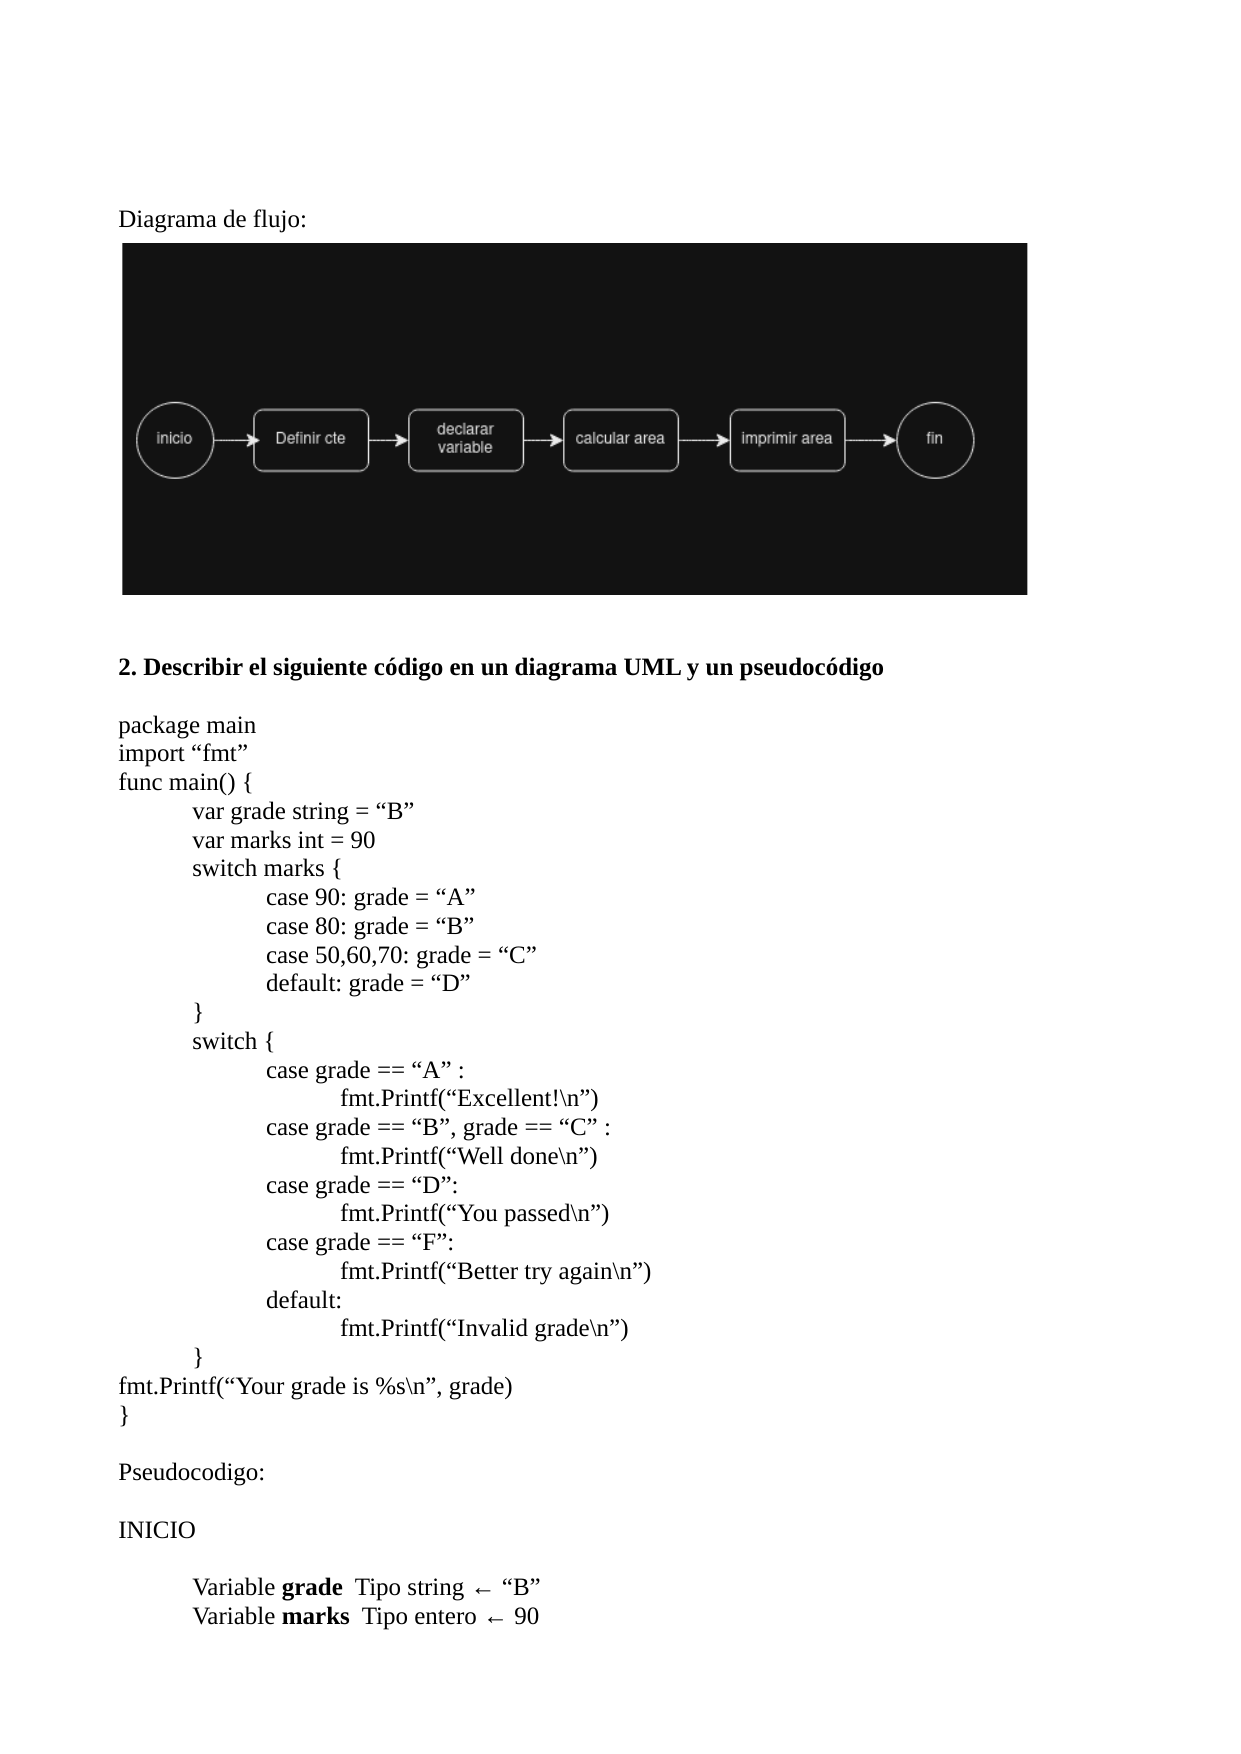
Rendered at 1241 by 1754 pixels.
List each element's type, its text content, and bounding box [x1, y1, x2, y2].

text Variable marks Tipo entero ← 90 [118, 1601, 1122, 1630]
text fmt.Printf(“Excellent!\n”) [118, 1083, 1122, 1112]
text case grade == “A” : [118, 1055, 1122, 1083]
text 2. Describir el siguiente código en un diagrama UML y un pseudocódigo [118, 652, 1122, 681]
text case grade == “D”: [118, 1170, 1122, 1198]
text INICIO [118, 1515, 1122, 1543]
text case 90: grade = “A” [118, 882, 1122, 911]
text switch { [118, 1026, 1122, 1055]
text var marks int = 90 [118, 825, 1122, 853]
text switch marks { [118, 853, 1122, 882]
text Pseudocodigo: [118, 1457, 1122, 1486]
text case 80: grade = “B” [118, 911, 1122, 940]
text } [118, 997, 1122, 1026]
text fmt.Printf(“Well done\n”) [118, 1141, 1122, 1170]
text func main() { [118, 767, 1122, 796]
text fmt.Printf(“Better try again\n”) [118, 1256, 1122, 1285]
text } [118, 1342, 1122, 1371]
text case grade == “B”, grade == “C” : [118, 1112, 1122, 1141]
text fmt.Printf(“Your grade is %s\n”, grade) [118, 1371, 1122, 1400]
text package main [118, 710, 1122, 738]
text var grade string = “B” [118, 796, 1122, 825]
text import “fmt” [118, 738, 1122, 767]
text fmt.Printf(“You passed\n”) [118, 1198, 1122, 1227]
text default: [118, 1285, 1122, 1313]
picture [122, 243, 1028, 595]
text Variable grade Tipo string ← “B” [118, 1572, 1122, 1601]
text case 50,60,70: grade = “C” [118, 940, 1122, 968]
text case grade == “F”: [118, 1227, 1122, 1256]
text fmt.Printf(“Invalid grade\n”) [118, 1313, 1122, 1342]
text Diagrama de flujo: [118, 204, 1122, 233]
text } [118, 1400, 1122, 1428]
text default: grade = “D” [118, 968, 1122, 997]
